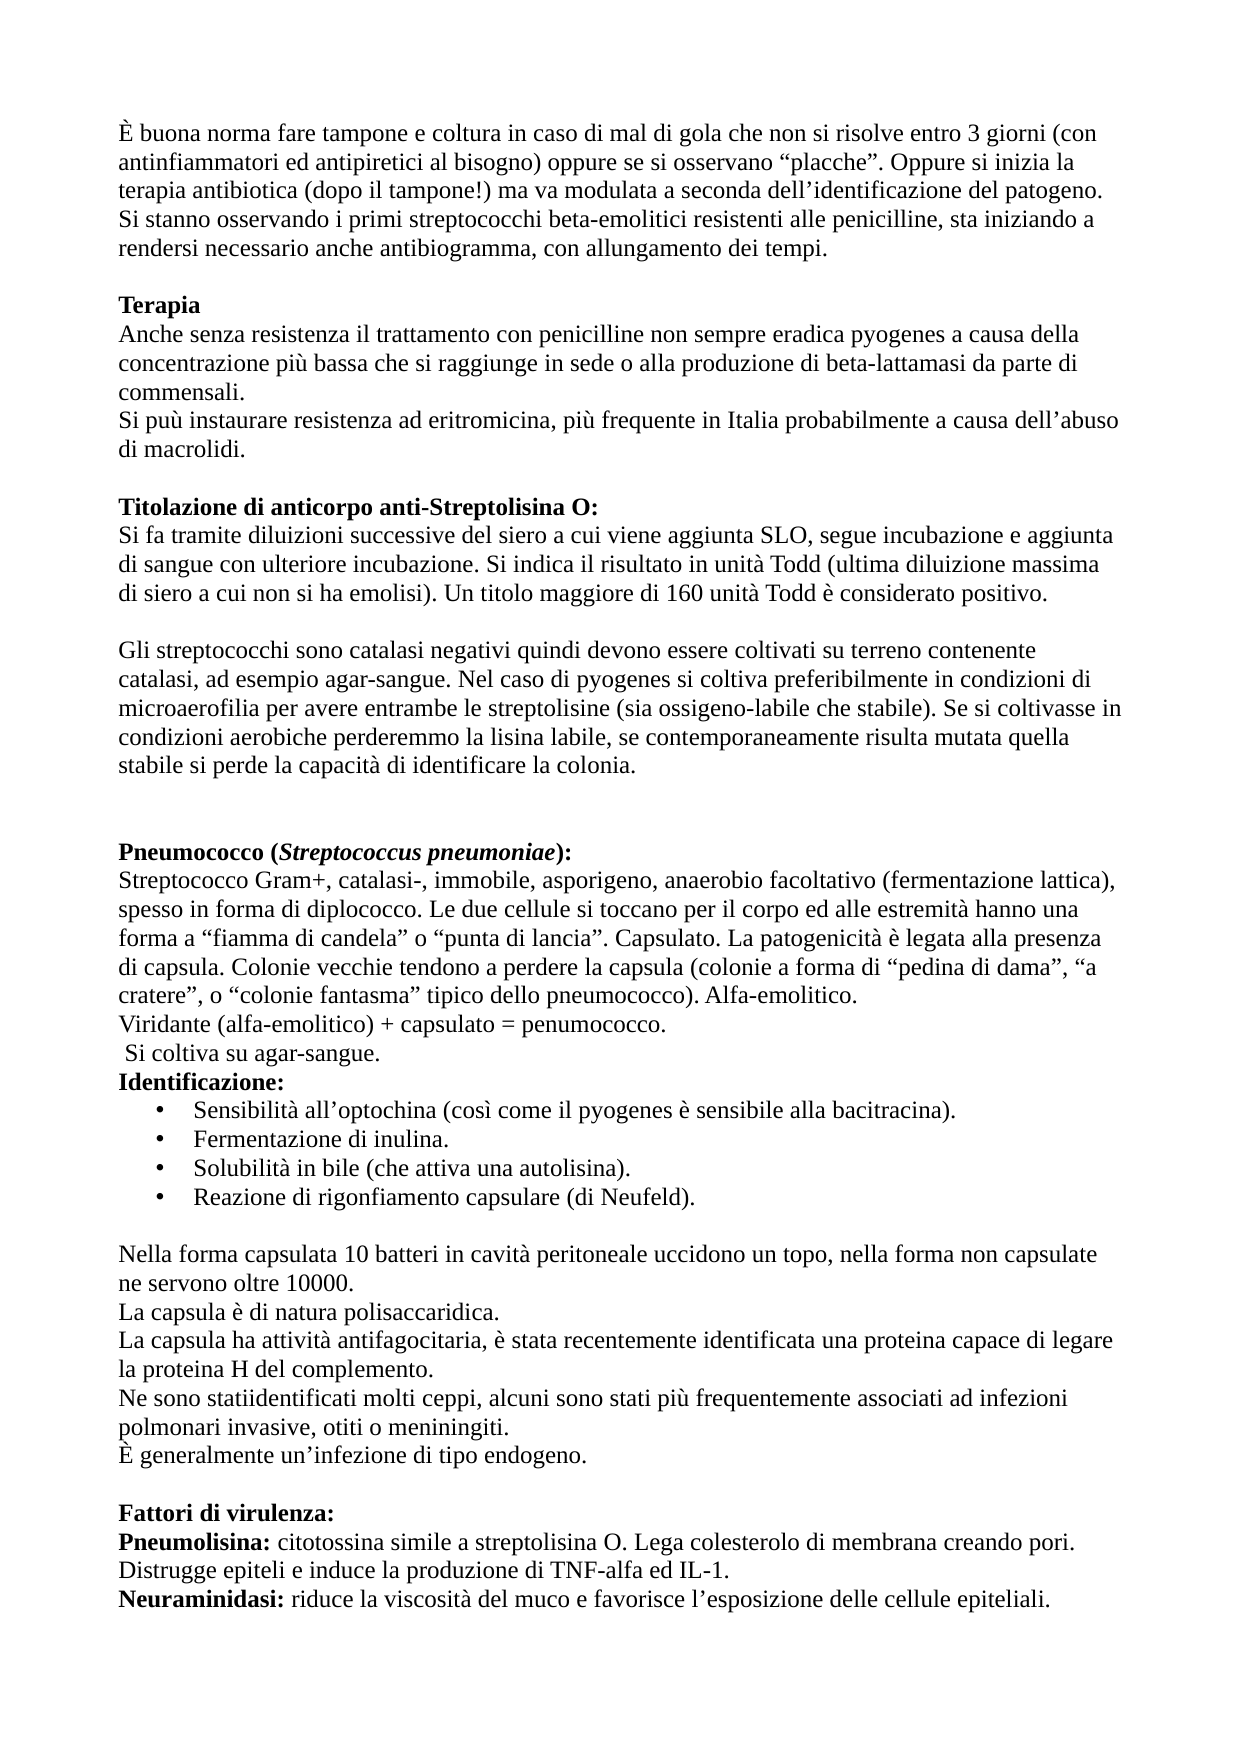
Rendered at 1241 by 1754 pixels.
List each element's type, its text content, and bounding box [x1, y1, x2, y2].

list Solubilità in bile (che attiva una autolisina). [156, 1153, 1122, 1182]
list Fermentazione di inulina. [156, 1124, 1122, 1153]
list Sensibilità all’optochina (così come il pyogenes è sensibile alla bacitracina). [156, 1096, 1122, 1124]
text Nella forma capsulata 10 batteri in cavità peritoneale uccidono un topo, nella forma non capsulate ne servono oltre 10000. [118, 1239, 1122, 1297]
text Fattori di virulenza: [118, 1498, 1122, 1527]
text Anche senza resistenza il trattamento con penicilline non sempre eradica pyogenes a causa della concentrazione più bassa che si raggiunge in sede o alla produzione di beta-lattamasi da parte di commensali. [118, 319, 1122, 406]
text Neuraminidasi: riduce la viscosità del muco e favorisce l’esposizione delle cellule epiteliali. [118, 1584, 1122, 1613]
text È buona norma fare tampone e coltura in caso di mal di gola che non si risolve entro 3 giorni (con antinfiammatori ed antipiretici al bisogno) oppure se si osservano “placche”. Oppure si inizia la terapia antibiotica (dopo il tampone!) ma va modulata a seconda dell’identificazione del patogeno. [118, 118, 1122, 204]
text La capsula ha attività antifagocitaria, è stata recentemente identificata una proteina capace di legare la proteina H del complemento. [118, 1326, 1122, 1383]
text Pneumolisina: citotossina simile a streptolisina O. Lega colesterolo di membrana creando pori. Distrugge epiteli e induce la produzione di TNF-alfa ed IL-1. [118, 1527, 1122, 1584]
text Si fa tramite diluizioni successive del siero a cui viene aggiunta SLO, segue incubazione e aggiunta di sangue con ulteriore incubazione. Si indica il risultato in unità Todd (ultima diluizione massima di siero a cui non si ha emolisi). Un titolo maggiore di 160 unità Todd è considerato positivo. [118, 521, 1122, 607]
text Titolazione di anticorpo anti-Streptolisina O: [118, 492, 1122, 521]
list Reazione di rigonfiamento capsulare (di Neufeld). [156, 1182, 1122, 1211]
text È generalmente un’infezione di tipo endogeno. [118, 1441, 1122, 1469]
text Si coltiva su agar-sangue. [118, 1038, 1122, 1067]
text Pneumococco (Streptococcus pneumoniae): [118, 837, 1122, 866]
text Si stanno osservando i primi streptococchi beta-emolitici resistenti alle penicilline, sta iniziando a rendersi necessario anche antibiogramma, con allungamento dei tempi. [118, 204, 1122, 262]
text La capsula è di natura polisaccaridica. [118, 1297, 1122, 1326]
text Viridante (alfa-emolitico) + capsulato = penumococco. [118, 1009, 1122, 1038]
text Gli streptococchi sono catalasi negativi quindi devono essere coltivati su terreno contenente catalasi, ad esempio agar-sangue. Nel caso di pyogenes si coltiva preferibilmente in condizioni di microaerofilia per avere entrambe le streptolisine (sia ossigeno-labile che stabile). Se si coltivasse in condizioni aerobiche perderemmo la lisina labile, se contemporaneamente risulta mutata quella stabile si perde la capacità di identificare la colonia. [118, 636, 1122, 779]
text Streptococco Gram+, catalasi-, immobile, asporigeno, anaerobio facoltativo (fermentazione lattica), spesso in forma di diplococco. Le due cellule si toccano per il corpo ed alle estremità hanno una forma a “fiamma di candela” o “punta di lancia”. Capsulato. La patogenicità è legata alla presenza di capsula. Colonie vecchie tendono a perdere la capsula (colonie a forma di “pedina di dama”, “a cratere”, o “colonie fantasma” tipico dello pneumococco). Alfa-emolitico. [118, 866, 1122, 1009]
text Identificazione: [118, 1067, 1122, 1096]
text Terapia [118, 291, 1122, 319]
text Ne sono statiidentificati molti ceppi, alcuni sono stati più frequentemente associati ad infezioni polmonari invasive, otiti o meniningiti. [118, 1383, 1122, 1441]
text Si puù instaurare resistenza ad eritromicina, più frequente in Italia probabilmente a causa dell’abuso di macrolidi. [118, 406, 1122, 463]
